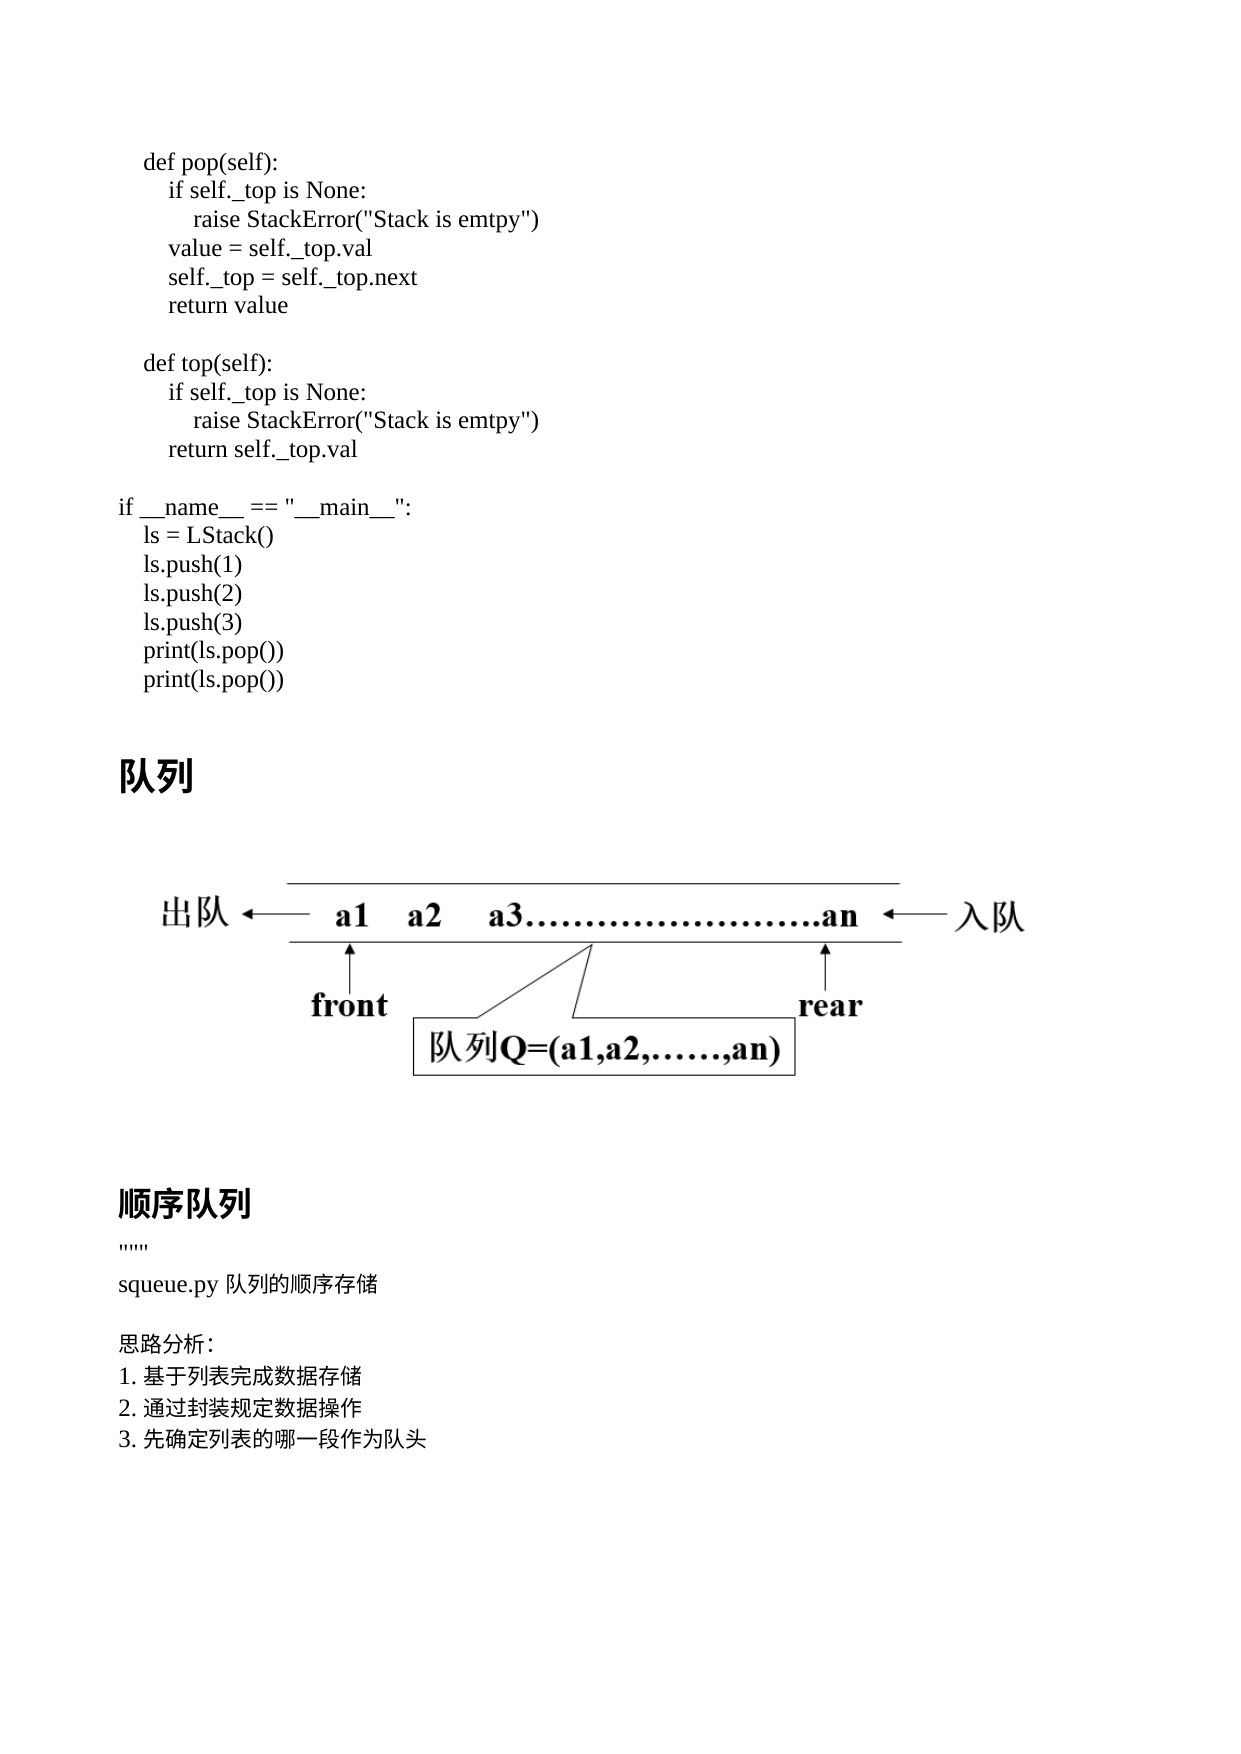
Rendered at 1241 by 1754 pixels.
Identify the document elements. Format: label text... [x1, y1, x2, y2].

text 思路分析： [118, 1327, 1122, 1359]
text if __name__ == "__main__": [118, 492, 1122, 521]
text print(ls.pop()) [118, 636, 1122, 664]
picture [118, 814, 1123, 1105]
text 3. 先确定列表的哪一段作为队头 [118, 1422, 1122, 1454]
text ls.push(3) [118, 607, 1122, 636]
text ls = LStack() [118, 521, 1122, 549]
text squeue.py 队列的顺序存储 [118, 1267, 1122, 1299]
text raise StackError("Stack is emtpy") [118, 406, 1122, 434]
text return value [118, 291, 1122, 319]
text if self._top is None: [118, 176, 1122, 204]
text if self._top is None: [118, 377, 1122, 406]
text """ [118, 1238, 1122, 1267]
text print(ls.pop()) [118, 664, 1122, 693]
text ls.push(1) [118, 549, 1122, 578]
text def pop(self): [118, 147, 1122, 176]
text raise StackError("Stack is emtpy") [118, 204, 1122, 233]
subtitle 队列 [118, 747, 1122, 802]
subtitle 顺序队列 [118, 1177, 1122, 1226]
text 1. 基于列表完成数据存储 [118, 1359, 1122, 1391]
text def top(self): [118, 348, 1122, 377]
text value = self._top.val [118, 233, 1122, 262]
text return self._top.val [118, 434, 1122, 463]
text ls.push(2) [118, 578, 1122, 607]
text 2. 通过封装规定数据操作 [118, 1391, 1122, 1422]
text self._top = self._top.next [118, 262, 1122, 291]
